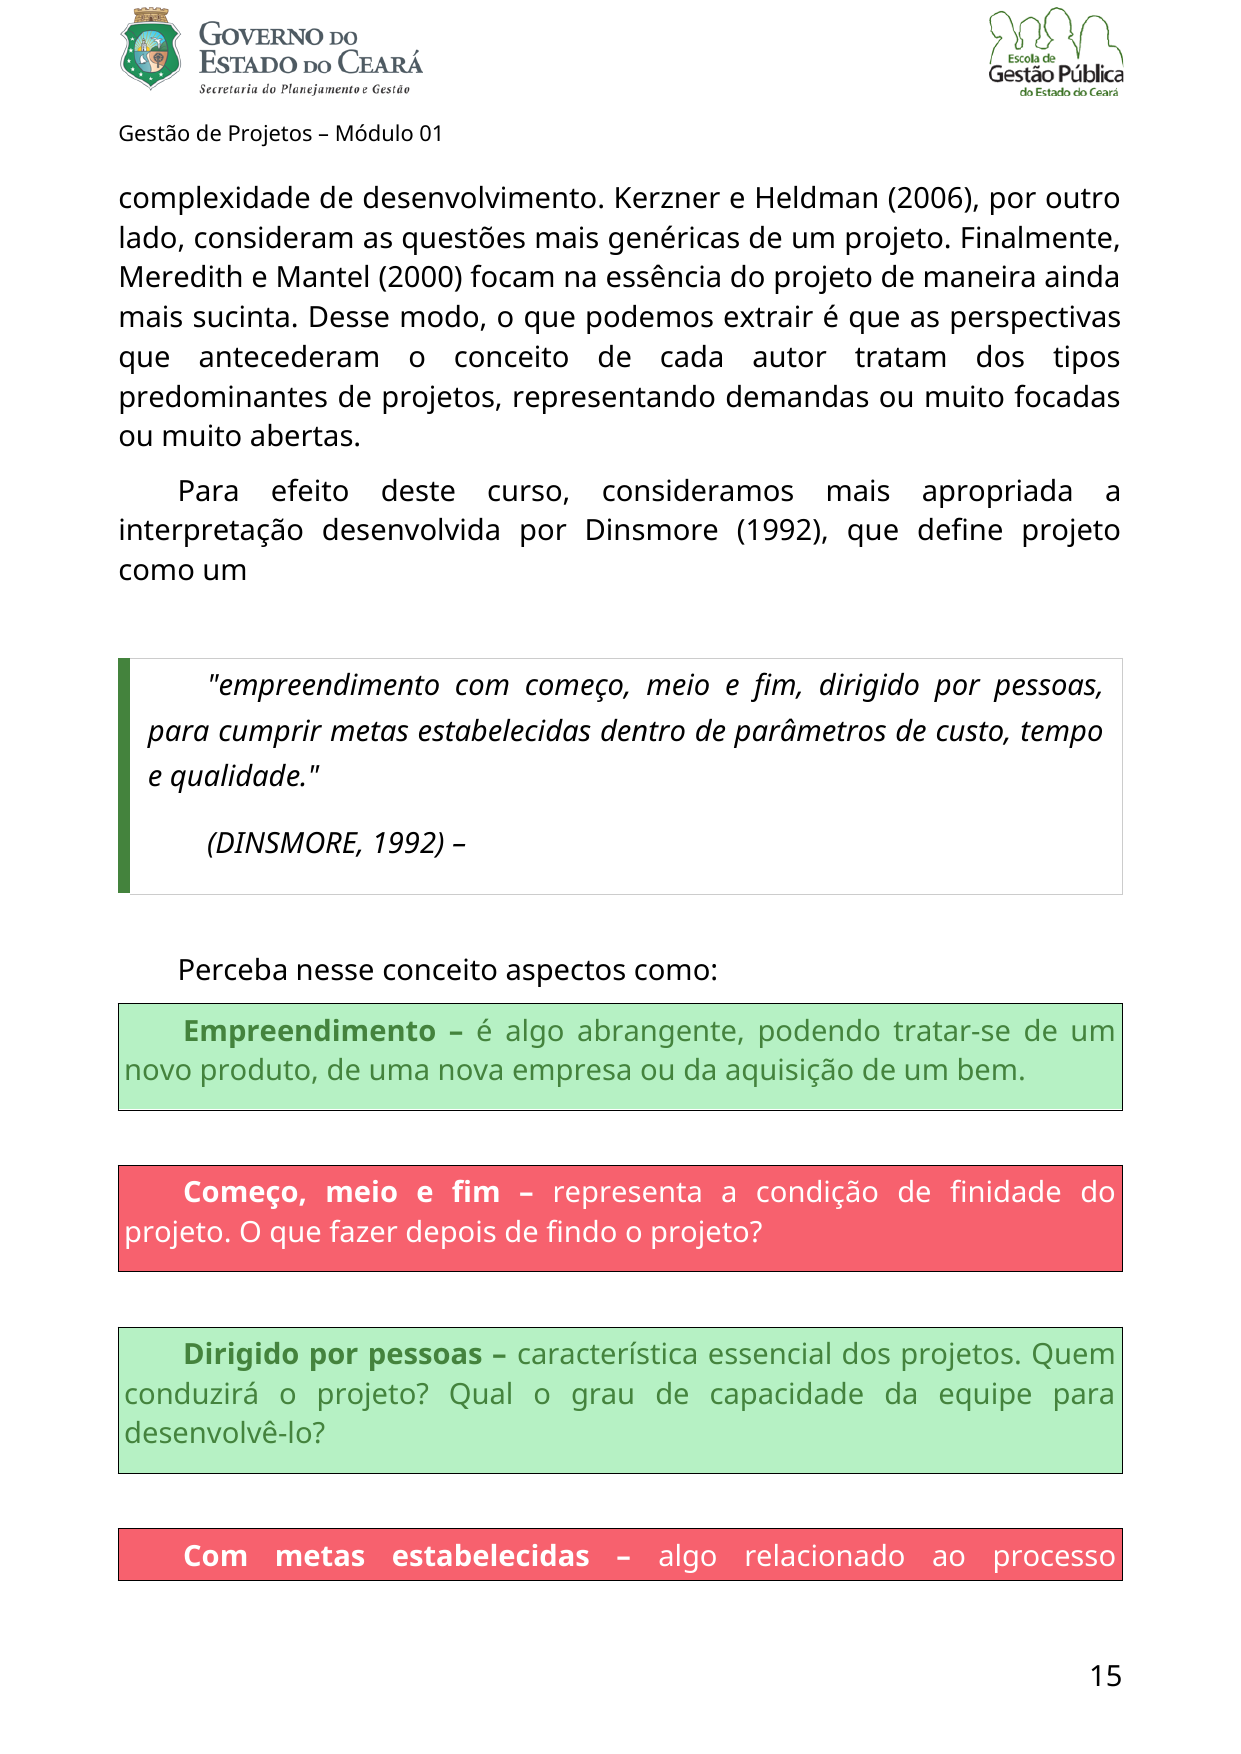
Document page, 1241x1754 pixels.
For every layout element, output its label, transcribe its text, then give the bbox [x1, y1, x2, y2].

table_header Começo, meio e fim – representa a condição de finidade do projeto. O que fazer depois de findo o projeto? [119, 1166, 1122, 1271]
picture [120, 7, 1124, 96]
table_header Empreendimento – é algo abrangente, podendo tratar-se de um novo produto, de uma nova empresa ou da aquisição de um bem. [119, 1004, 1122, 1109]
text complexidade de desenvolvimento. Kerzner e Heldman (2006), por outro lado, consideram as questões mais genéricas de um projeto. Finalmente, Meredith e Mantel (2000) focam na essência do projeto de maneira ainda mais sucinta. Desse modo, o que podemos extrair é que as perspectivas que antecederam o conceito de cada autor tratam dos tipos predominantes de projetos, representando demandas ou muito focadas ou muito abertas. [118, 177, 1122, 455]
table_header [118, 658, 130, 893]
table_header Com metas estabelecidas – algo relacionado ao processo [119, 1529, 1122, 1580]
table_header "empreendimento com começo, meio e fim, dirigido por pessoas, para cumprir metas estabelecidas dentro de parâmetros de custo, tempo e qualidade." (DINSMORE, 1992) – [130, 659, 1122, 893]
text Para efeito deste curso, consideramos mais apropriada a interpretação desenvolvida por Dinsmore (1992), que define projeto como um [118, 470, 1122, 589]
table_header Dirigido por pessoas – característica essencial dos projetos. Quem conduzirá o projeto? Qual o grau de capacidade da equipe para desenvolvê-lo? [119, 1328, 1122, 1473]
text Perceba nesse conceito aspectos como: [118, 949, 1122, 988]
